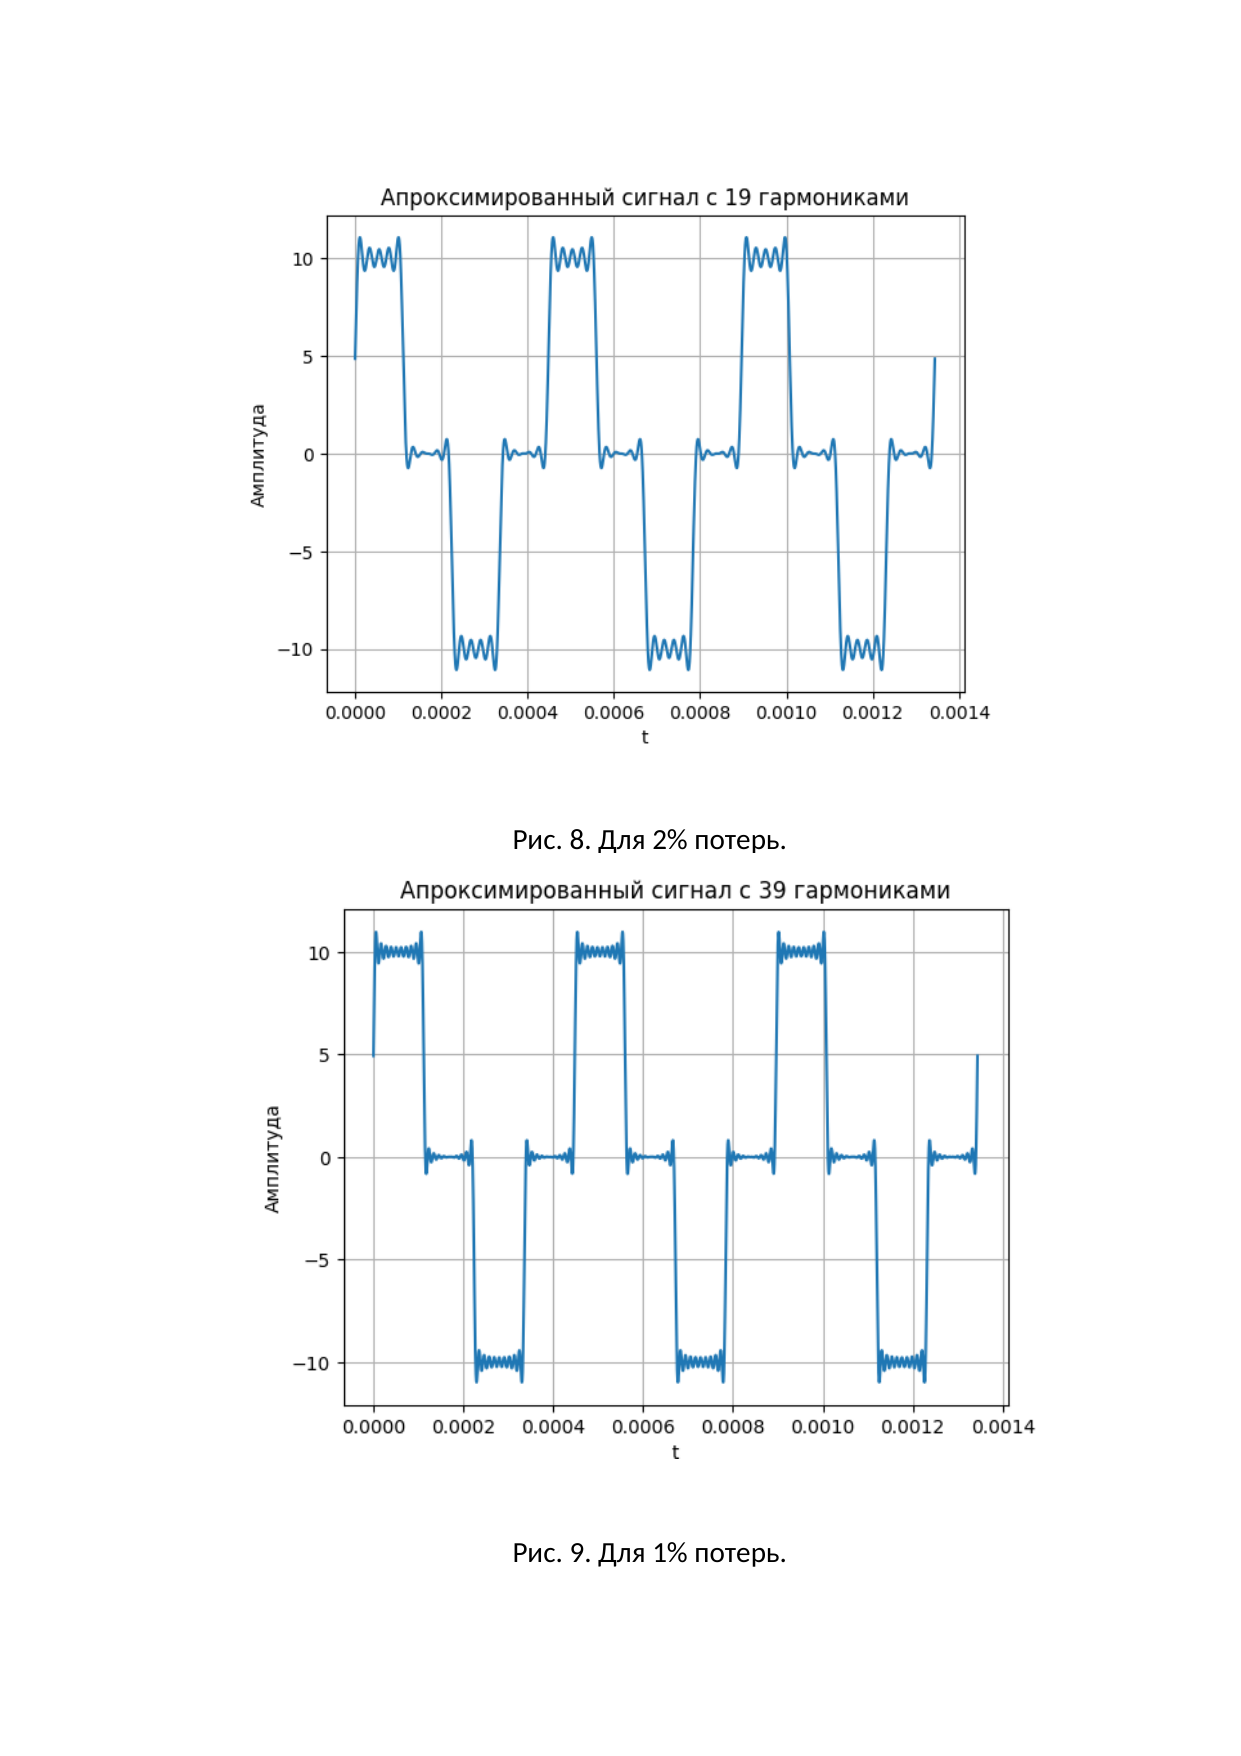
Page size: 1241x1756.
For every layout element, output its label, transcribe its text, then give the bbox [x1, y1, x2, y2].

picture [253, 853, 1045, 1459]
text Рис. 9. Для 1% потерь. [162, 1534, 1137, 1569]
text Рис. 8. Для 2% потерь. [162, 821, 1137, 857]
picture [242, 168, 998, 759]
